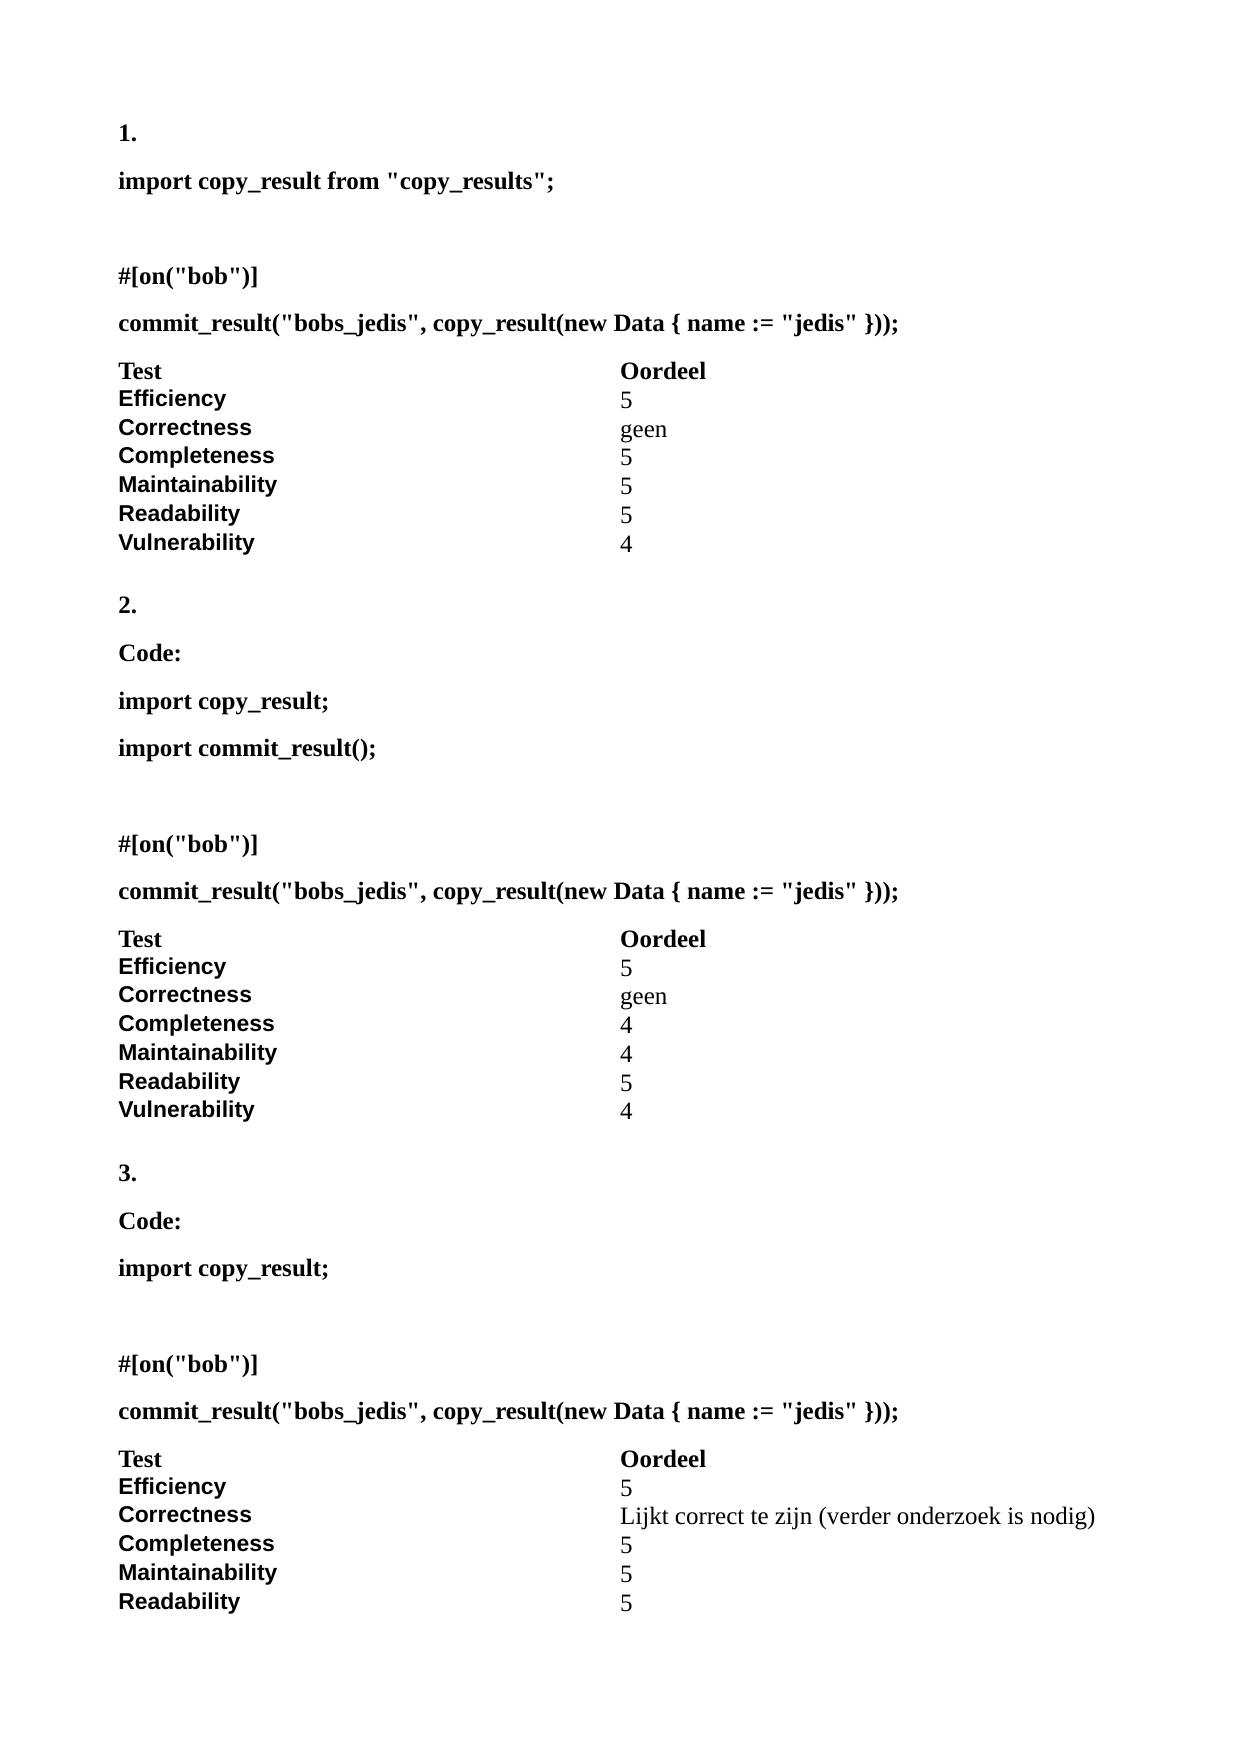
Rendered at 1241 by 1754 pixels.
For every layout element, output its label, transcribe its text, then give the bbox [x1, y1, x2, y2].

table_cell 4 [620, 1096, 1122, 1129]
table_cell Completeness [118, 1010, 620, 1039]
table_header Oordeel [620, 1444, 1122, 1473]
text import copy_result from "copy_results"; [118, 166, 1122, 194]
table_header Test [118, 1444, 620, 1473]
table_cell Lijkt correct te zijn (verder onderzoek is nodig) [620, 1501, 1122, 1530]
table_cell Correctness [118, 981, 620, 1010]
table_cell 5 [620, 443, 1122, 471]
table_header Test [118, 924, 620, 953]
table_cell 5 [620, 1473, 1122, 1501]
table_cell 4 [620, 1010, 1122, 1039]
table_header Oordeel [620, 356, 1122, 385]
text Code: [118, 638, 1122, 667]
table_cell Vulnerability [118, 529, 620, 562]
table_cell Maintainability [118, 1039, 620, 1068]
text #[on("bob")] [118, 829, 1122, 857]
table_cell Completeness [118, 443, 620, 471]
text commit_result("bobs_jedis", copy_result(new Data { name := "jedis" })); [118, 1396, 1122, 1425]
table_cell 5 [620, 1530, 1122, 1559]
table_cell Completeness [118, 1530, 620, 1559]
text import commit_result(); [118, 733, 1122, 762]
text import copy_result; [118, 1253, 1122, 1282]
table_header Oordeel [620, 924, 1122, 953]
table_cell Efficiency [118, 953, 620, 981]
table_cell 4 [620, 1039, 1122, 1068]
text 3. [118, 1158, 1122, 1187]
table_cell Efficiency [118, 1473, 620, 1501]
table_cell Readability [118, 500, 620, 529]
table_cell 5 [620, 1068, 1122, 1096]
table_cell 5 [620, 385, 1122, 414]
table_cell 5 [620, 500, 1122, 529]
table_cell Maintainability [118, 471, 620, 500]
table_cell 4 [620, 529, 1122, 562]
text 1. [118, 118, 1122, 147]
text commit_result("bobs_jedis", copy_result(new Data { name := "jedis" })); [118, 308, 1122, 337]
table_cell 5 [620, 953, 1122, 981]
table_cell Vulnerability [118, 1096, 620, 1129]
table_header Test [118, 356, 620, 385]
table_cell 5 [620, 1559, 1122, 1588]
table_cell Maintainability [118, 1559, 620, 1588]
table_cell geen [620, 981, 1122, 1010]
table_cell Readability [118, 1588, 620, 1616]
table_cell Efficiency [118, 385, 620, 414]
text #[on("bob")] [118, 261, 1122, 290]
text #[on("bob")] [118, 1349, 1122, 1377]
table_cell 5 [620, 471, 1122, 500]
text 2. [118, 591, 1122, 619]
text commit_result("bobs_jedis", copy_result(new Data { name := "jedis" })); [118, 876, 1122, 905]
table_cell Correctness [118, 414, 620, 442]
table_cell geen [620, 414, 1122, 442]
text Code: [118, 1206, 1122, 1235]
table_cell 5 [620, 1588, 1122, 1616]
table_cell Correctness [118, 1501, 620, 1530]
text import copy_result; [118, 686, 1122, 714]
table_cell Readability [118, 1068, 620, 1096]
